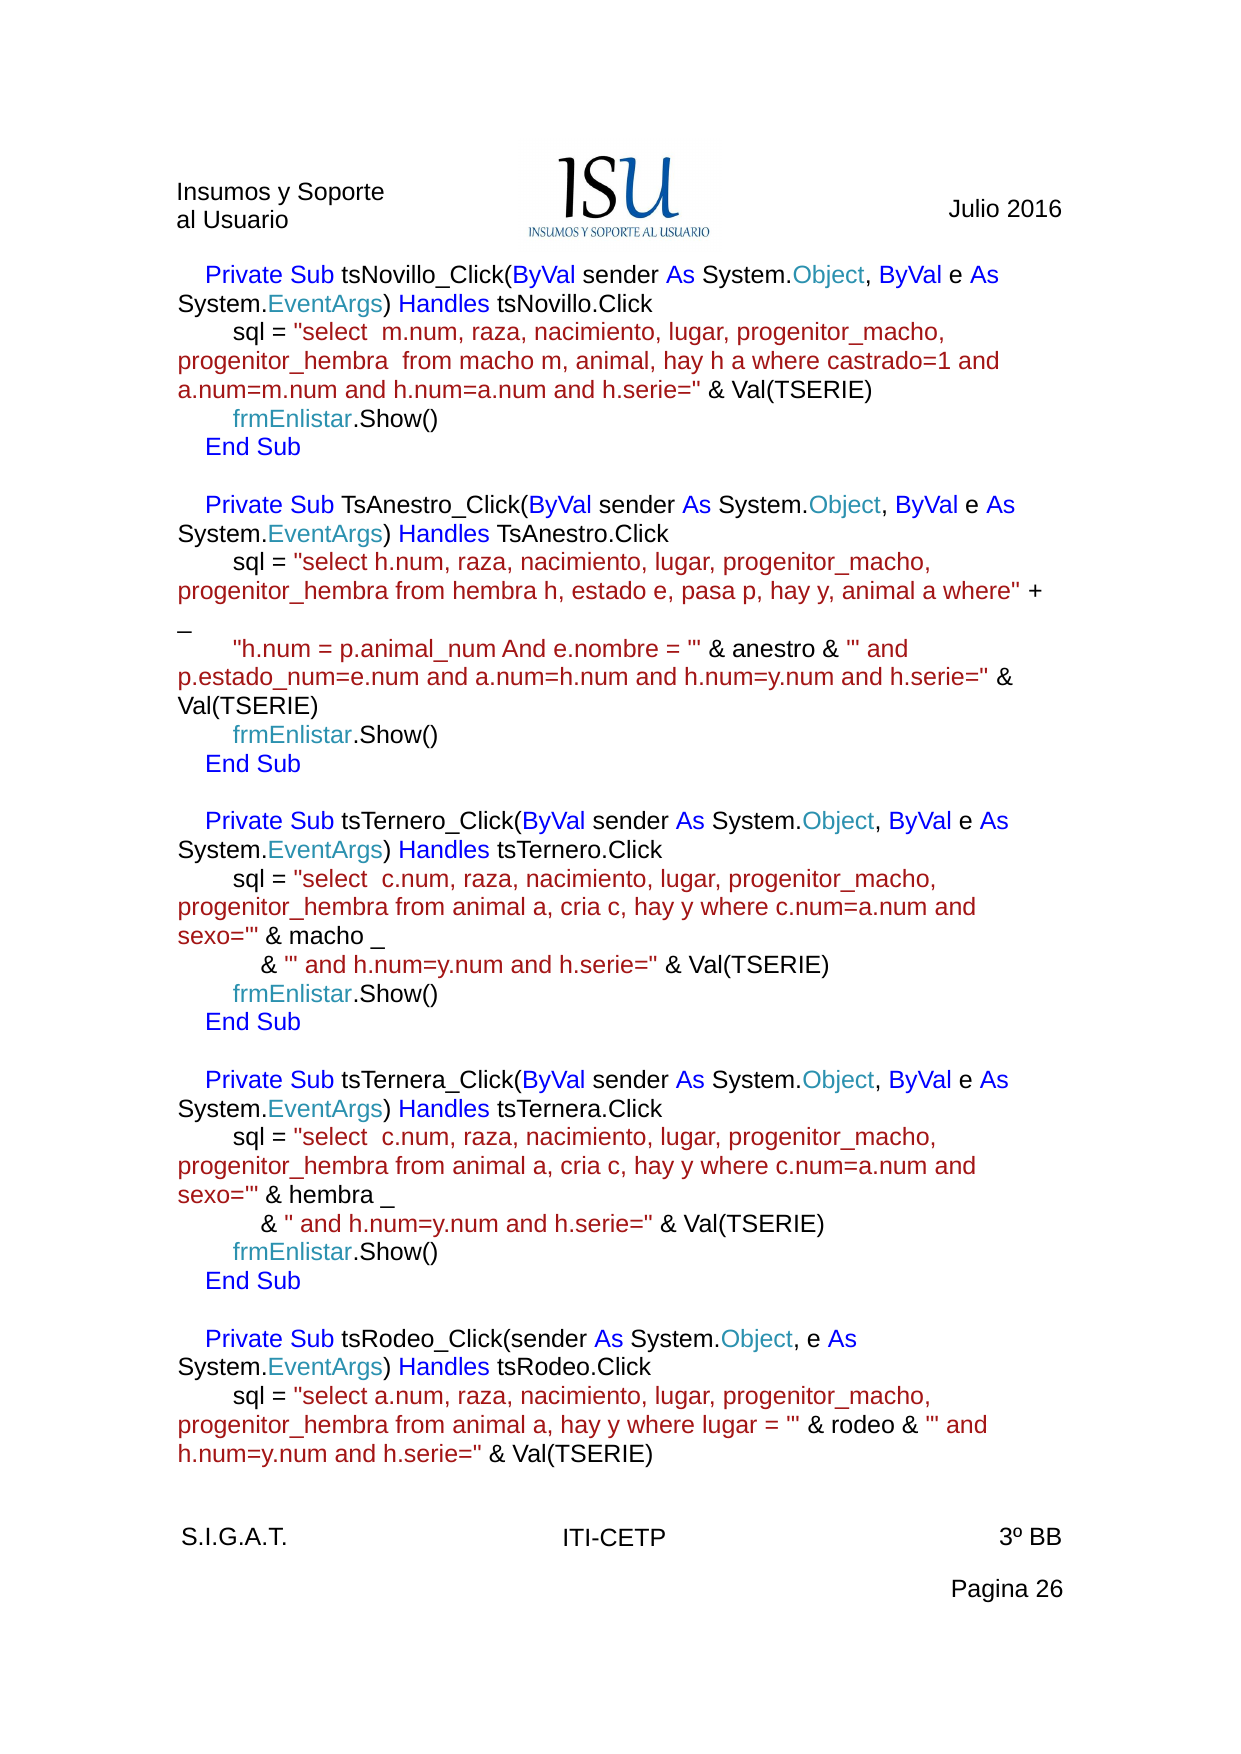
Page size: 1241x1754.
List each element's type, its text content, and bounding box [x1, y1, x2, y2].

text Private Sub tsTernera_Click(ByVal sender As System.Object, ByVal e As System.EventArgs) Handles tsTernera.Click [177, 1065, 1063, 1122]
text End Sub [177, 432, 1063, 461]
text frmEnlistar.Show() [177, 403, 1063, 432]
text Private Sub TsAnestro_Click(ByVal sender As System.Object, ByVal e As System.EventArgs) Handles TsAnestro.Click [177, 490, 1063, 547]
text Private Sub tsTernero_Click(ByVal sender As System.Object, ByVal e As System.EventArgs) Handles tsTernero.Click [177, 806, 1063, 863]
text frmEnlistar.Show() [177, 978, 1063, 1007]
text Private Sub tsRodeo_Click(sender As System.Object, e As System.EventArgs) Handles tsRodeo.Click [177, 1323, 1063, 1381]
text Private Sub tsNovillo_Click(ByVal sender As System.Object, ByVal e As System.EventArgs) Handles tsNovillo.Click [177, 260, 1063, 317]
text & "' and h.num=y.num and h.serie=" & Val(TSERIE) [177, 950, 1063, 978]
text sql = "select c.num, raza, nacimiento, lugar, progenitor_macho, progenitor_hembra from animal a, cria c, hay y where c.num=a.num and sexo='" & macho _ [177, 863, 1063, 950]
text End Sub [177, 1266, 1063, 1295]
text End Sub [177, 748, 1063, 777]
picture [517, 138, 723, 252]
text sql = "select h.num, raza, nacimiento, lugar, progenitor_macho, progenitor_hembra from hembra h, estado e, pasa p, hay y, animal a where" + _ [177, 547, 1063, 633]
text & " and h.num=y.num and h.serie=" & Val(TSERIE) [177, 1208, 1063, 1237]
text frmEnlistar.Show() [177, 720, 1063, 748]
text End Sub [177, 1007, 1063, 1036]
text "h.num = p.animal_num And e.nombre = '" & anestro & "' and p.estado_num=e.num and a.num=h.num and h.num=y.num and h.serie=" & Val(TSERIE) [177, 633, 1063, 720]
text frmEnlistar.Show() [177, 1237, 1063, 1266]
text sql = "select c.num, raza, nacimiento, lugar, progenitor_macho, progenitor_hembra from animal a, cria c, hay y where c.num=a.num and sexo='" & hembra _ [177, 1122, 1063, 1208]
text sql = "select a.num, raza, nacimiento, lugar, progenitor_macho, progenitor_hembra from animal a, hay y where lugar = '" & rodeo & "' and h.num=y.num and h.serie=" & Val(TSERIE) [177, 1381, 1063, 1467]
text sql = "select m.num, raza, nacimiento, lugar, progenitor_macho, progenitor_hembra from macho m, animal, hay h a where castrado=1 and a.num=m.num and h.num=a.num and h.serie=" & Val(TSERIE) [177, 317, 1063, 403]
